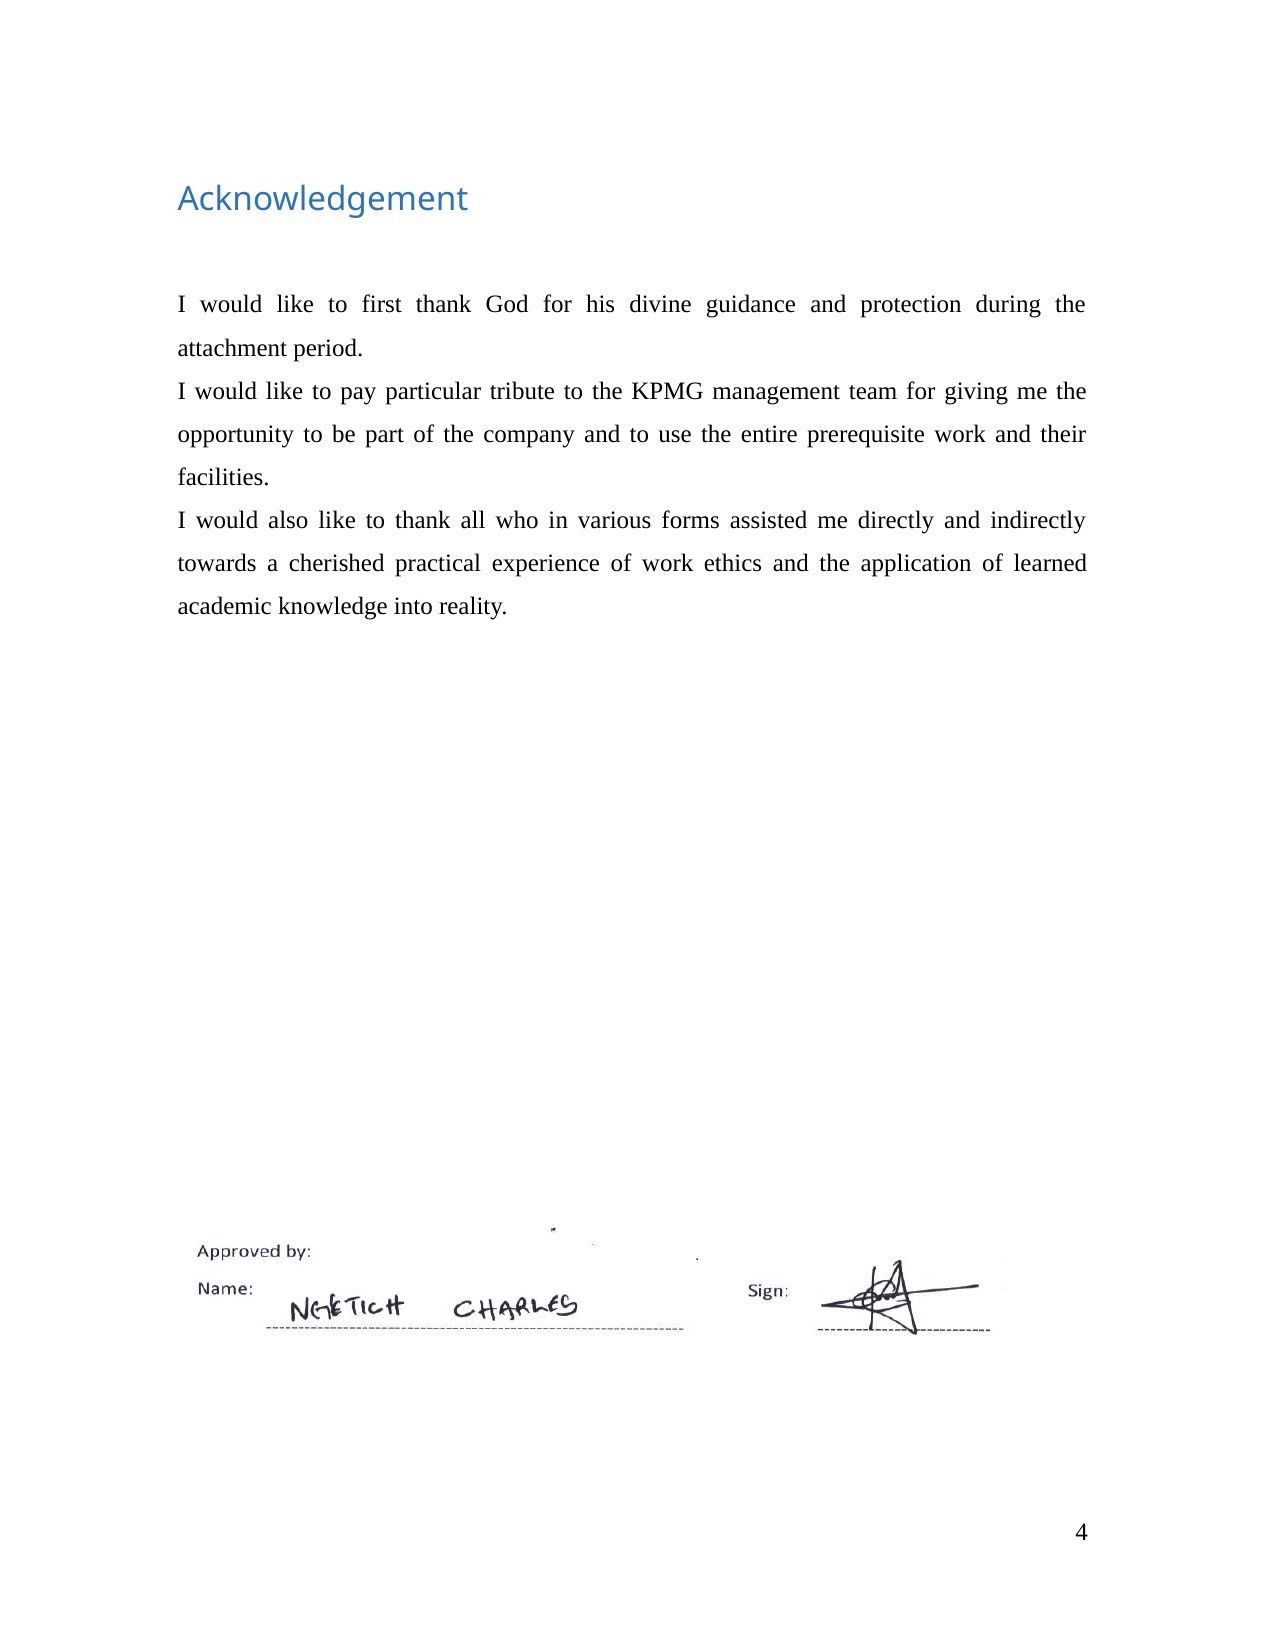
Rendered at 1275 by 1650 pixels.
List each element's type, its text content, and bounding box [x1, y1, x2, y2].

picture [177, 1210, 1093, 1341]
subtitle Acknowledgement [177, 175, 1087, 220]
text I would also like to thank all who in various forms assisted me directly and indirectly towards a cherished practical experience of work ethics and the application of learned academic knowledge into reality. [177, 505, 1087, 620]
text I would like to pay particular tribute to the KPMG management team for giving me the opportunity to be part of the company and to use the entire prerequisite work and their facilities. [177, 376, 1087, 491]
text I would like to first thank God for his divine guidance and protection during the attachment period. [177, 289, 1087, 361]
